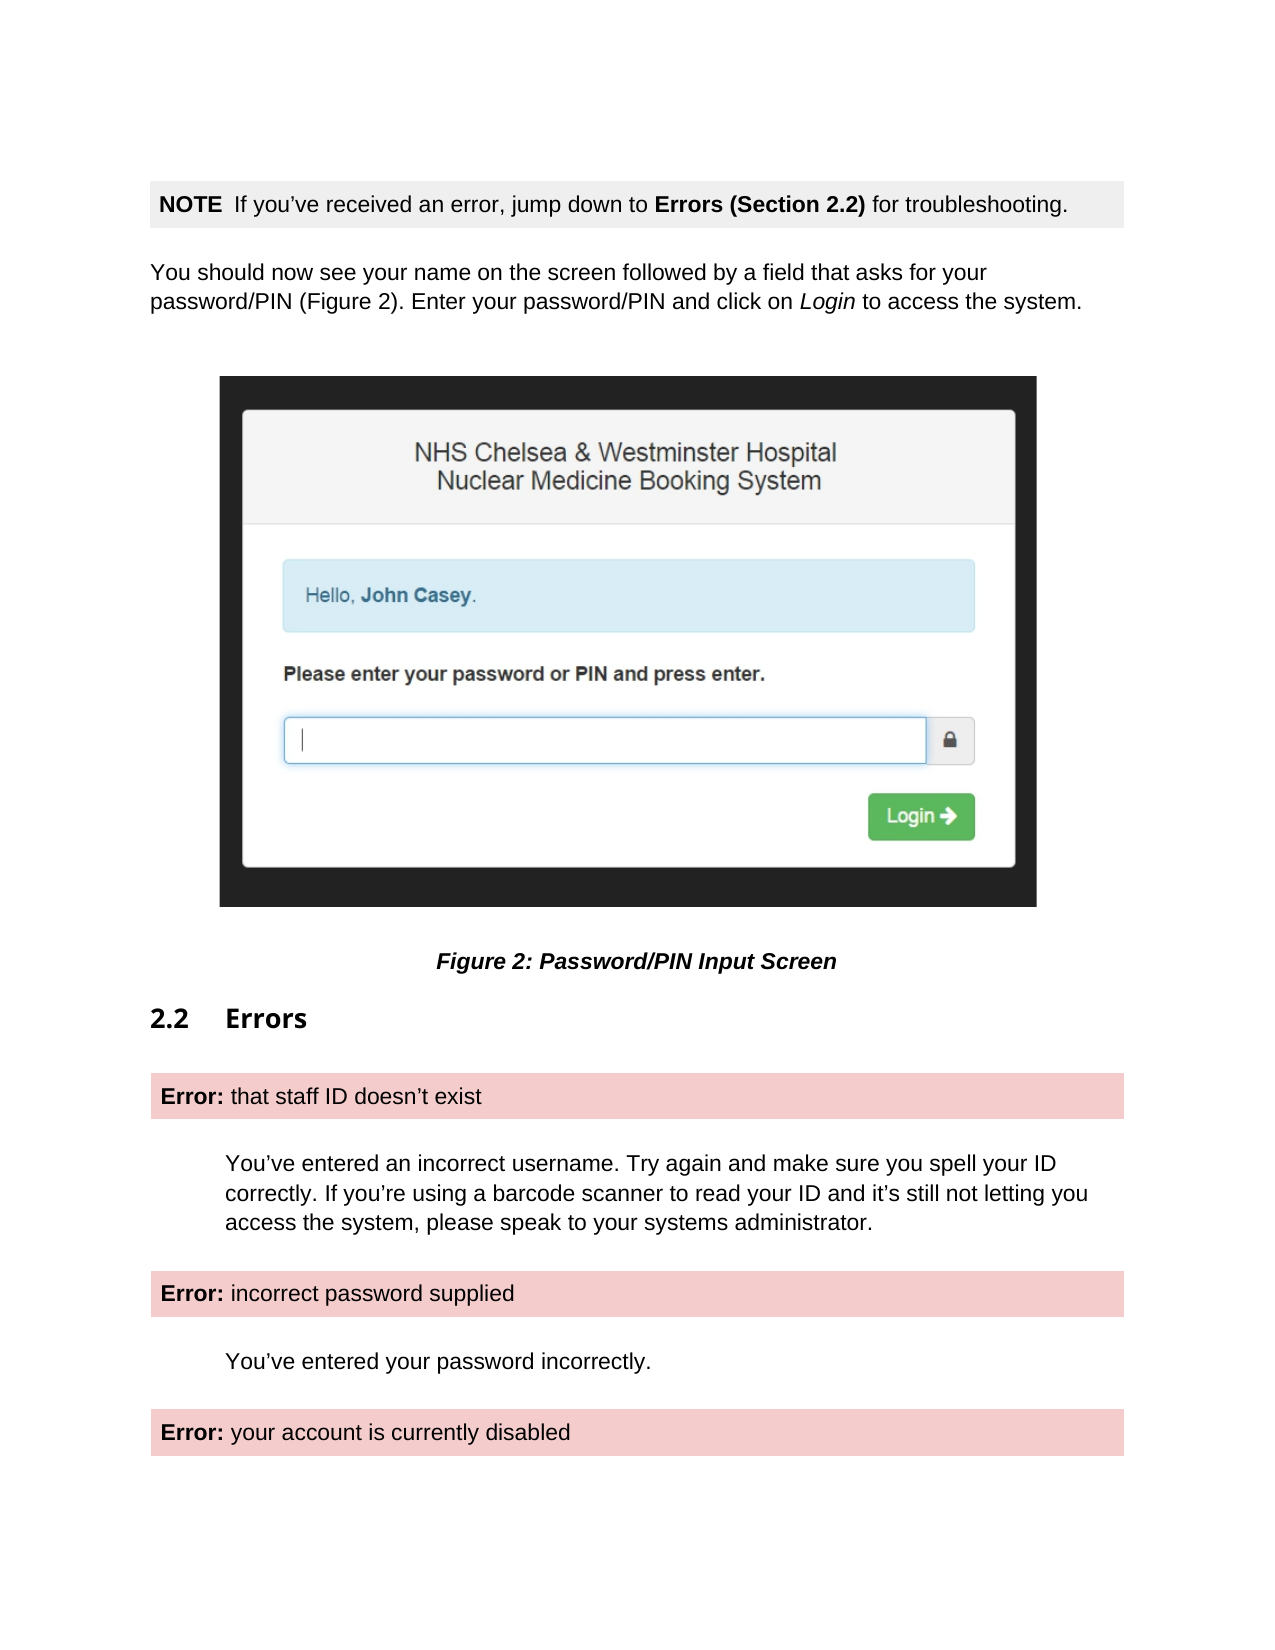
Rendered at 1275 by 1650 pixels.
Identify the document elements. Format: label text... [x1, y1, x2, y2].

table_header Error: your account is currently disabled [151, 1409, 1124, 1456]
table_header Error: that staff ID doesn’t exist [151, 1073, 1124, 1119]
table_header Error: incorrect password supplied [151, 1271, 1124, 1317]
text correctly. If you’re using a barcode scanner to read your ID and it’s still not letting you access the system, please speak to your systems administrator. [225, 1180, 1125, 1235]
text You should now see your name on the screen followed by a field that asks for your password/PIN (Figure 2). Enter your password/PIN and click on Login to access the system. [150, 259, 1125, 314]
text You’ve entered your password incorrectly. [150, 1348, 1125, 1374]
picture [219, 376, 1037, 907]
table_header NOTE If you’ve received an error, jump down to Errors (Section 2.2) for troubleshooting. [150, 181, 1124, 228]
text Figure 2: Password/PIN Input Screen [150, 949, 1125, 975]
subtitle 2.2 Errors [150, 999, 1125, 1036]
text You’ve entered an incorrect username. Try again and make sure you spell your ID [150, 1151, 1125, 1177]
